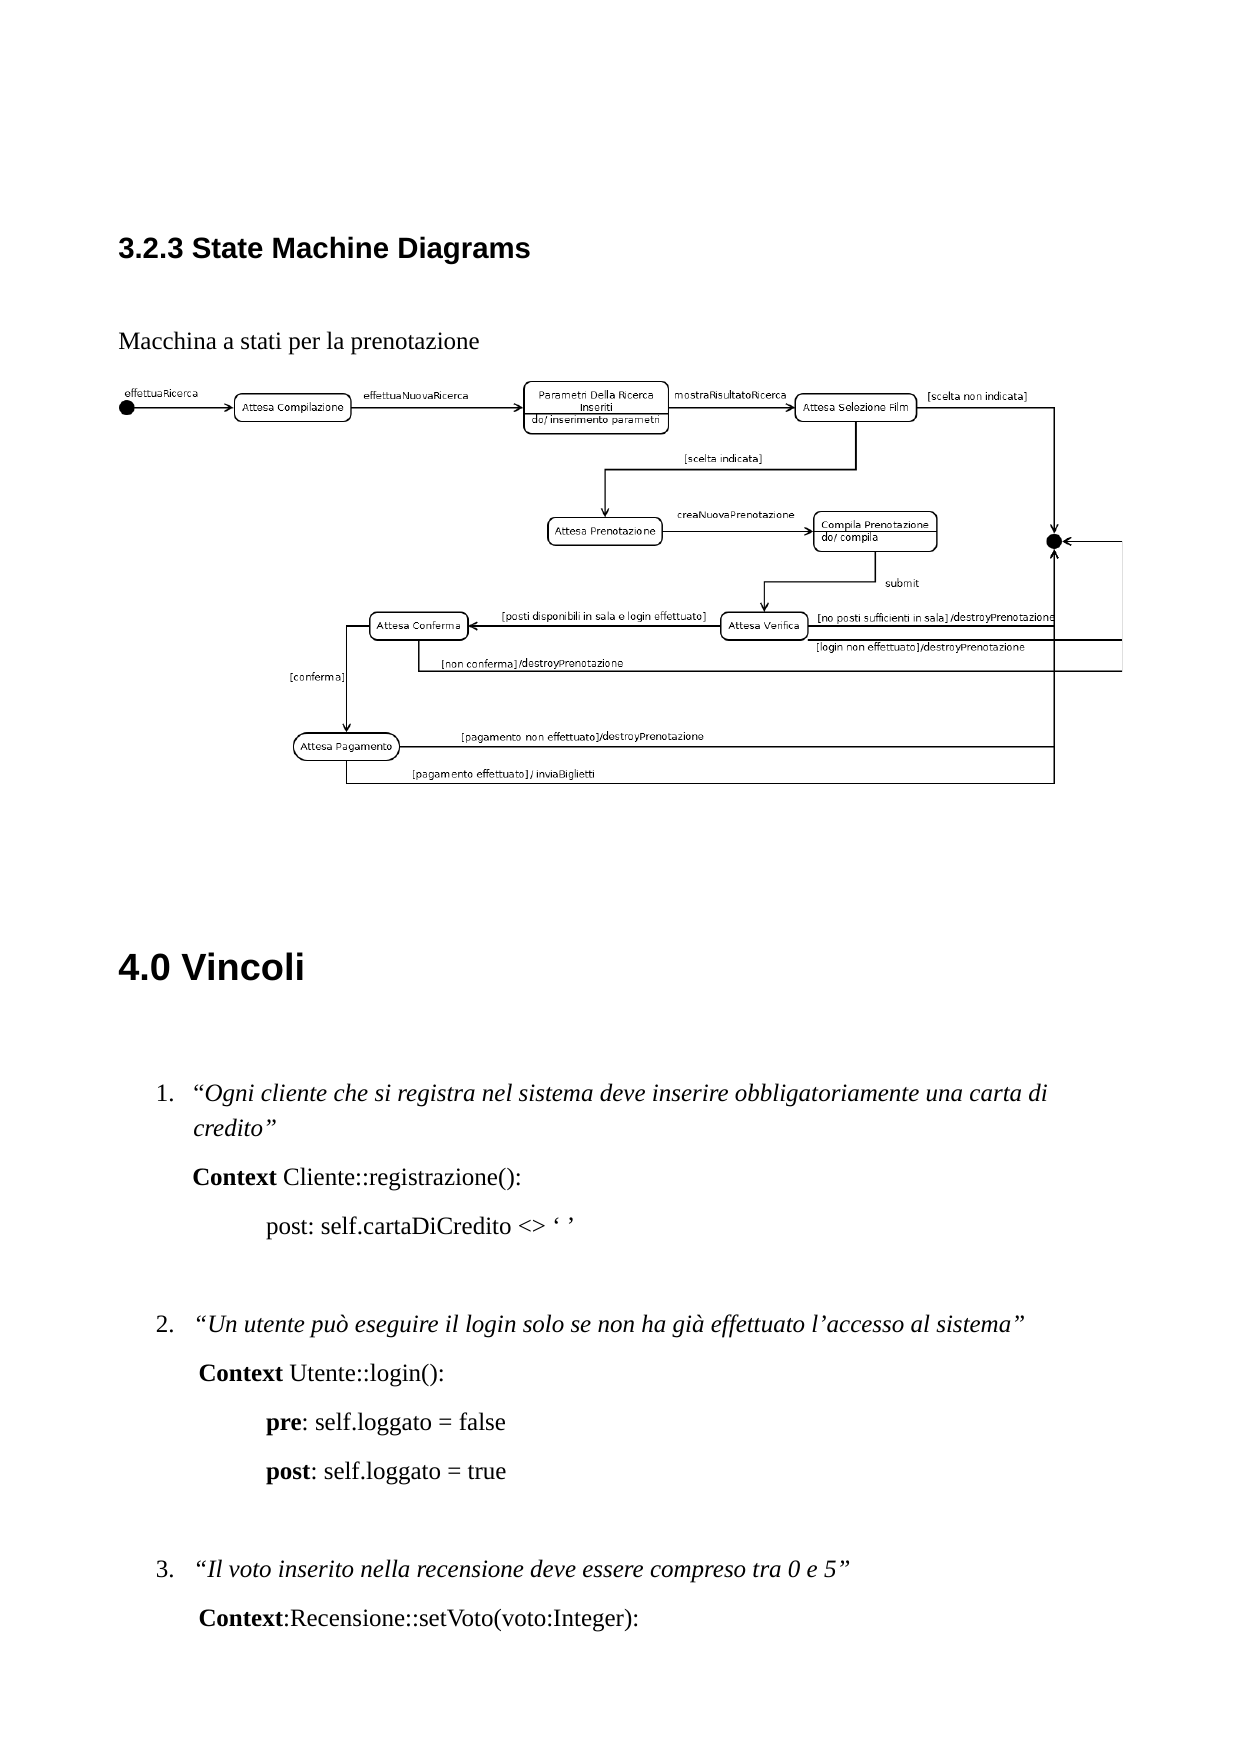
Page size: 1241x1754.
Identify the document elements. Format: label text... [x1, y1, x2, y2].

text pre: self.loggato = false [118, 1407, 1122, 1436]
subtitle 3.2.3 State Machine Diagrams [118, 231, 1122, 264]
picture [118, 375, 1123, 784]
list “Il voto inserito nella recensione deve essere compreso tra 0 e 5” [156, 1554, 1122, 1583]
text Context Utente::login(): [118, 1358, 1122, 1387]
list “Un utente può eseguire il login solo se non ha già effettuato l’accesso al sistema” [156, 1309, 1122, 1338]
text post: self.cartaDiCredito <> ‘ ’ [118, 1211, 1122, 1240]
text Macchina a stati per la prenotazione [118, 326, 1122, 355]
list “Ogni cliente che si registra nel sistema deve inserire obbligatoriamente una carta di credito” [156, 1078, 1122, 1142]
text post: self.loggato = true [118, 1456, 1122, 1485]
text Context Cliente::registrazione(): [118, 1162, 1122, 1191]
subtitle 4.0 Vincoli [118, 944, 1122, 988]
text Context:Recensione::setVoto(voto:Integer): [118, 1603, 1122, 1632]
